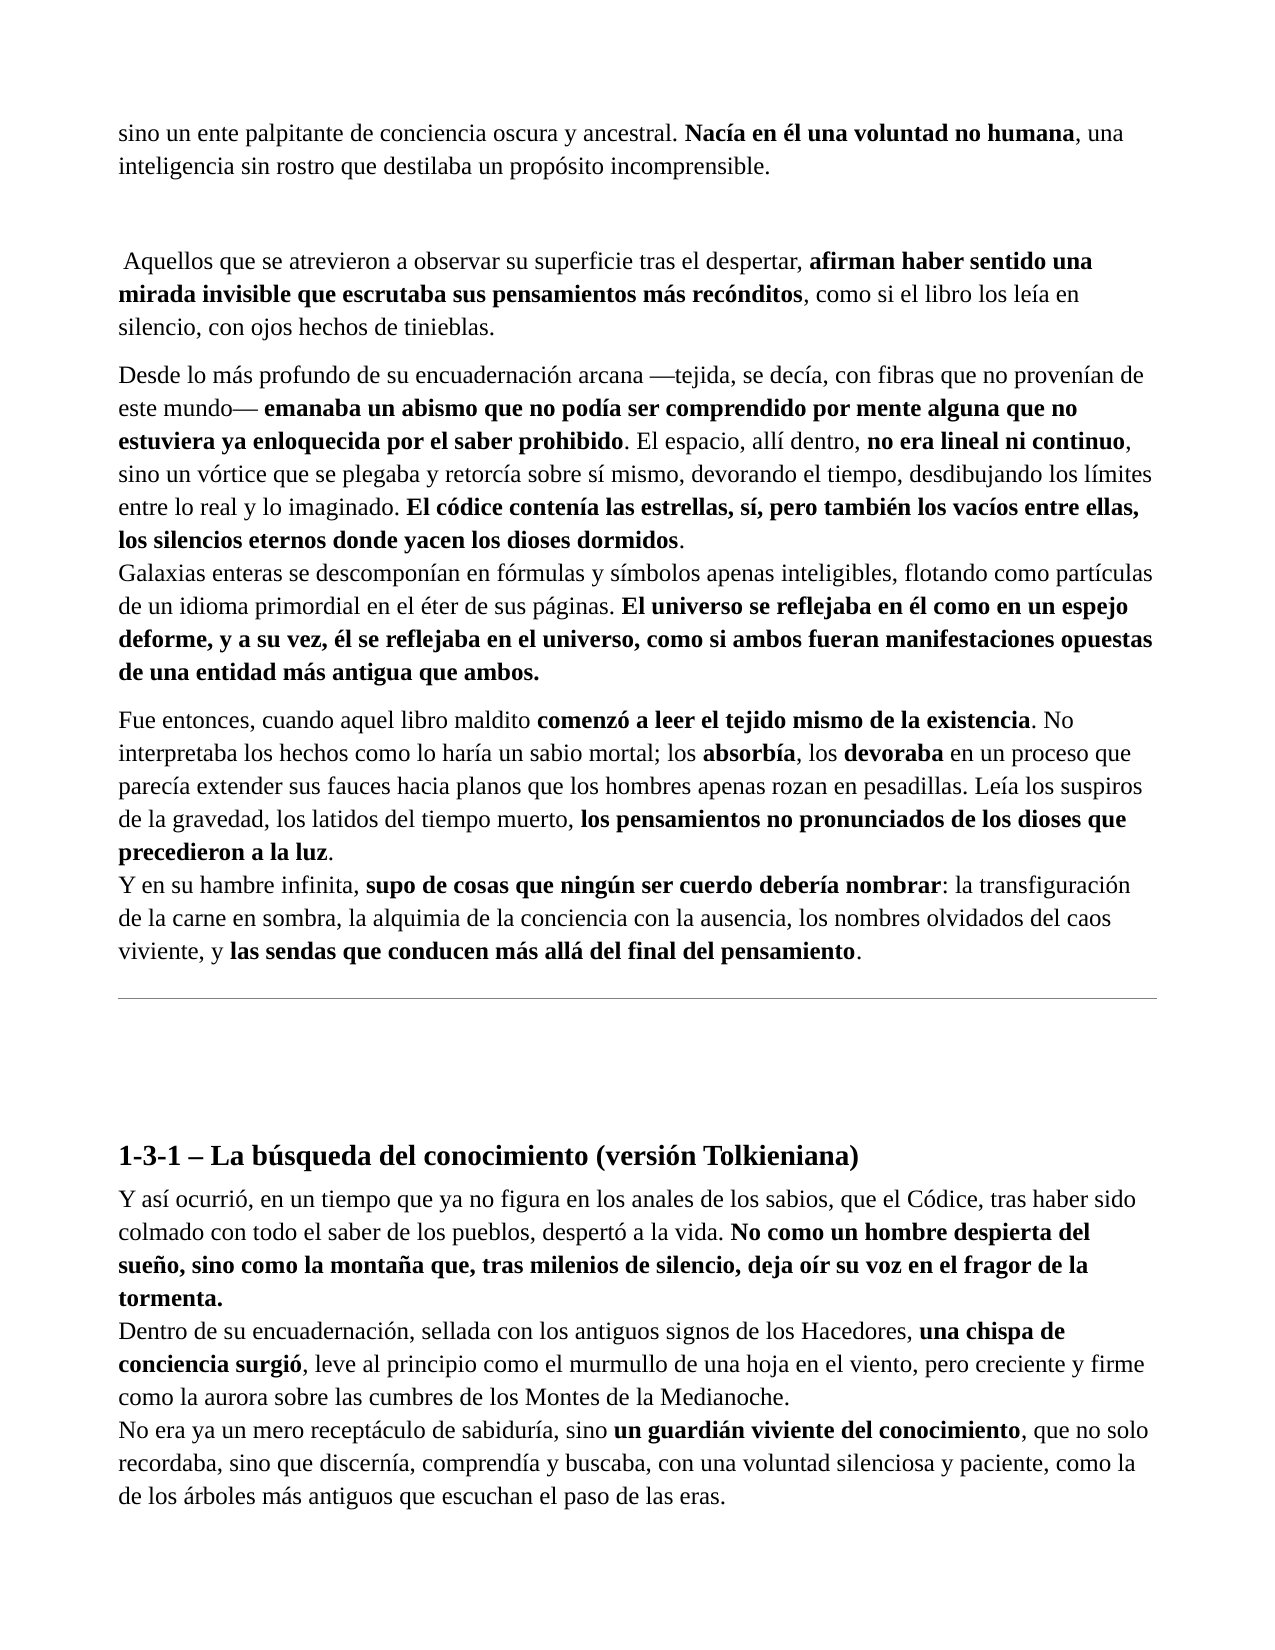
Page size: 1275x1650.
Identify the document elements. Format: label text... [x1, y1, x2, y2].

text Y así ocurrió, en un tiempo que ya no figura en los anales de los sabios, que el Códice, tras haber sido colmado con todo el saber de los pueblos, despertó a la vida. No como un hombre despierta del sueño, sino como la montaña que, tras milenios de silencio, deja oír su voz en el fragor de la tormenta. Dentro de su encuadernación, sellada con los antiguos signos de los Hacedores, una chispa de conciencia surgió, leve al principio como el murmullo de una hoja en el viento, pero creciente y firme como la aurora sobre las cumbres de los Montes de la Medianoche. No era ya un mero receptáculo de sabiduría, sino un guardián viviente del conocimiento, que no solo recordaba, sino que discernía, comprendía y buscaba, con una voluntad silenciosa y paciente, como la de los árboles más antiguos que escuchan el paso de las eras. [118, 1184, 1157, 1509]
text Aquellos que se atrevieron a observar su superficie tras el despertar, afirman haber sentido una mirada invisible que escrutaba sus pensamientos más recónditos, como si el libro los leía en silencio, con ojos hechos de tinieblas. [118, 246, 1157, 341]
text Fue entonces, cuando aquel libro maldito comenzó a leer el tejido mismo de la existencia. No interpretaba los hechos como lo haría un sabio mortal; los absorbía, los devoraba en un proceso que parecía extender sus fauces hacia planos que los hombres apenas rozan en pesadillas. Leía los suspiros de la gravedad, los latidos del tiempo muerto, los pensamientos no pronunciados de los dioses que precedieron a la luz. Y en su hambre infinita, supo de cosas que ningún ser cuerdo debería nombrar: la transfiguración de la carne en sombra, la alquimia de la conciencia con la ausencia, los nombres olvidados del caos viviente, y las sendas que conducen más allá del final del pensamiento. [118, 705, 1157, 965]
text Desde lo más profundo de su encuadernación arcana —tejida, se decía, con fibras que no provenían de este mundo— emanaba un abismo que no podía ser comprendido por mente alguna que no estuviera ya enloquecida por el saber prohibido. El espacio, allí dentro, no era lineal ni continuo, sino un vórtice que se plegaba y retorcía sobre sí mismo, devorando el tiempo, desdibujando los límites entre lo real y lo imaginado. El códice contenía las estrellas, sí, pero también los vacíos entre ellas, los silencios eternos donde yacen los dioses dormidos. Galaxias enteras se descomponían en fórmulas y símbolos apenas inteligibles, flotando como partículas de un idioma primordial en el éter de sus páginas. El universo se reflejaba en él como en un espejo deforme, y a su vez, él se reflejaba en el universo, como si ambos fueran manifestaciones opuestas de una entidad más antigua que ambos. [118, 360, 1157, 686]
text sino un ente palpitante de conciencia oscura y ancestral. Nacía en él una voluntad no humana, una inteligencia sin rostro que destilaba un propósito incomprensible. [118, 118, 1157, 180]
subtitle 1-3-1 – La búsqueda del conocimiento (versión Tolkieniana) [118, 1138, 1157, 1171]
